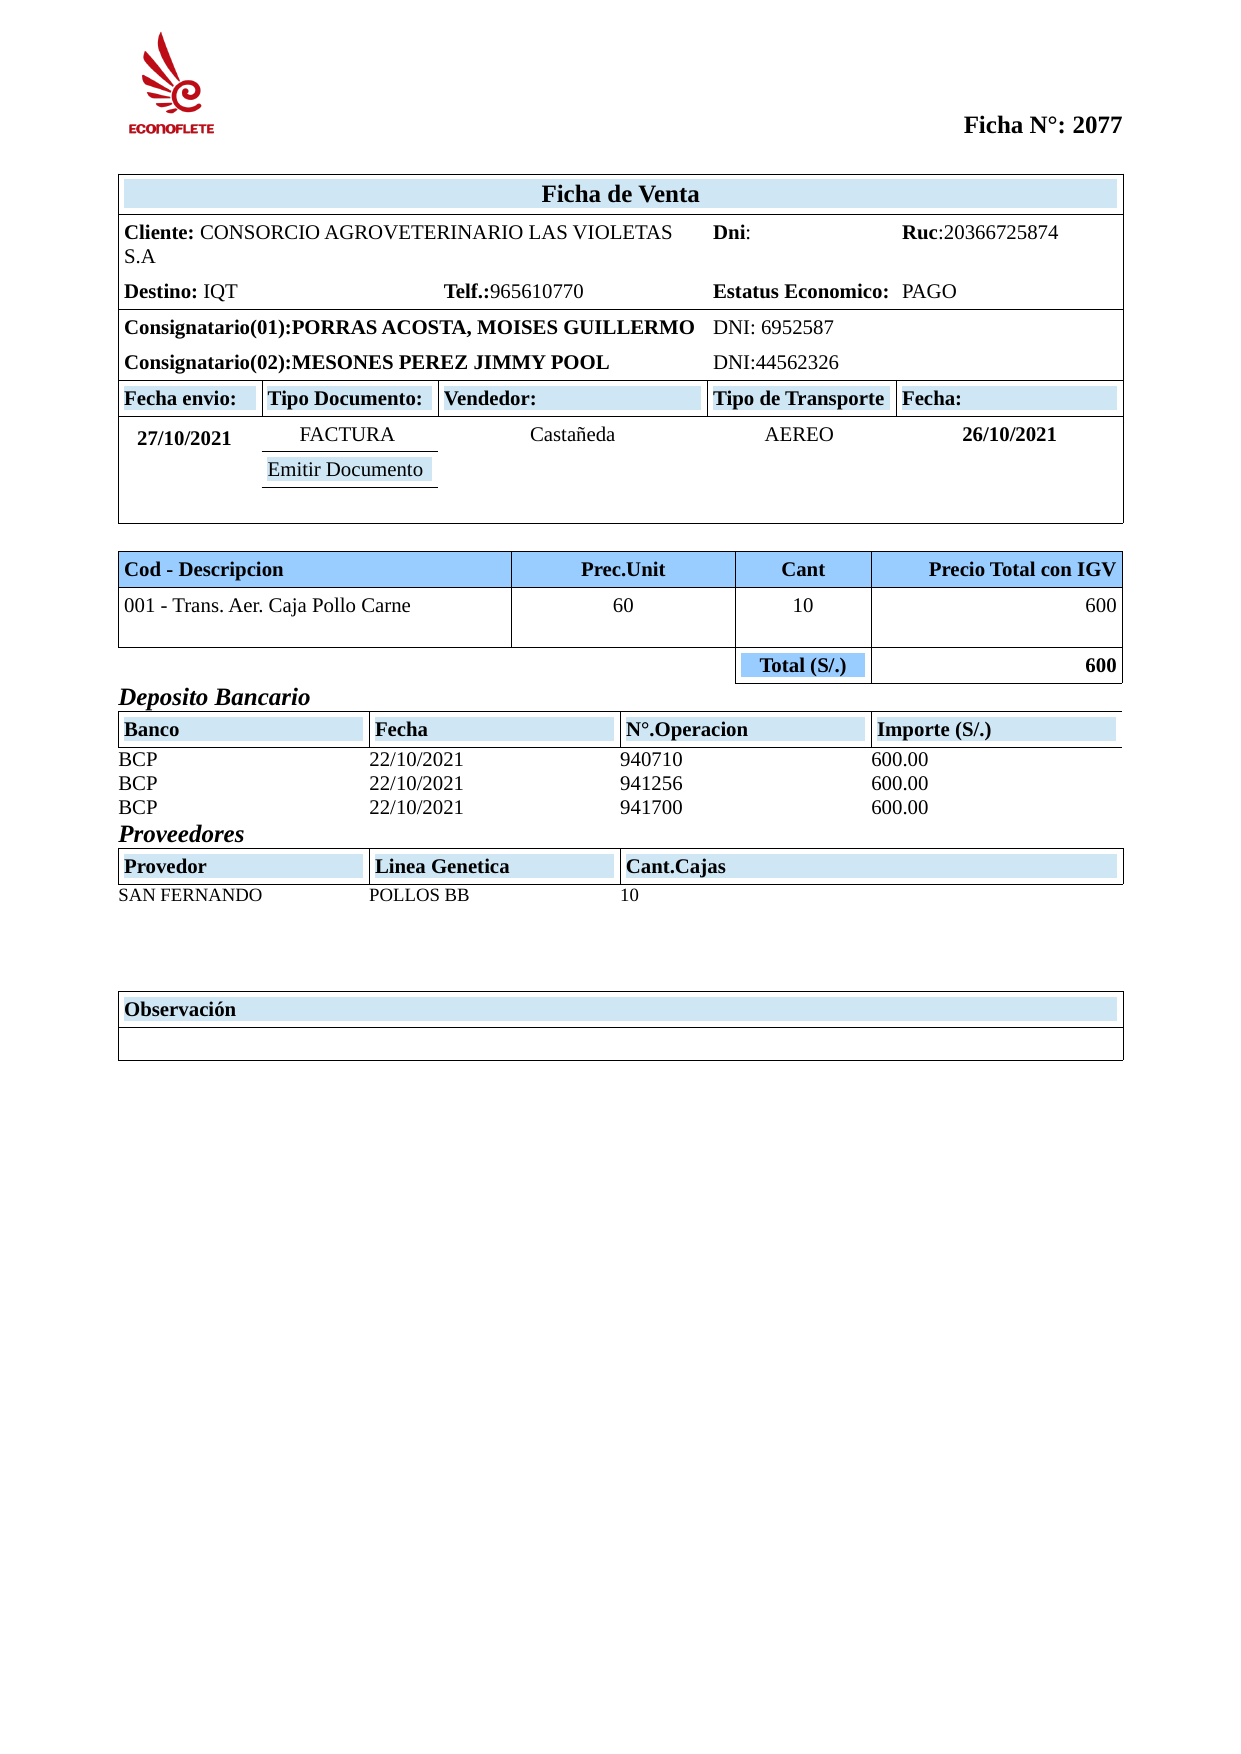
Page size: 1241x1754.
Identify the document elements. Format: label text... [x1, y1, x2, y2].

table_cell 26/10/2021 [896, 417, 1123, 523]
table_header Prec.Unit [512, 552, 735, 587]
table_cell Telf.:965610770 [438, 274, 707, 309]
table_cell POLLOS BB [369, 885, 620, 905]
table_cell Fecha: [897, 381, 1123, 416]
table_cell FACTURA [262, 417, 438, 451]
table_cell [118, 948, 369, 970]
table_cell Total (S/.) [736, 648, 871, 682]
table_header Cant [736, 552, 871, 587]
table_cell 10 [736, 588, 871, 647]
table_cell [369, 970, 620, 991]
table_header Provedor [119, 849, 369, 883]
table_header N°.Operacion [621, 712, 871, 747]
table_cell Vendedor: [439, 381, 707, 416]
table_cell BCP [118, 748, 369, 771]
table_cell Tipo de Transporte [708, 381, 896, 416]
table_header Observación [119, 992, 1123, 1027]
table_cell DNI: 6952587 [707, 310, 1123, 344]
table_cell 600.00 [871, 795, 1122, 819]
table_cell Estatus Economico: [707, 274, 896, 309]
table_cell SAN FERNANDO [118, 885, 369, 905]
text Deposito Bancario [118, 682, 1122, 711]
table_cell 941700 [620, 795, 871, 819]
table_cell [369, 905, 620, 927]
table_header Linea Genetica [370, 849, 620, 883]
table_cell 941256 [620, 771, 871, 795]
table_cell AEREO [707, 417, 896, 523]
table_cell [118, 905, 369, 927]
table_header Importe (S/.) [872, 712, 1122, 747]
table_header Cod - Descripcion [119, 552, 511, 587]
table_cell Ruc:20366725874 [896, 215, 1123, 273]
table_cell [620, 905, 1123, 927]
table_cell Fecha envio: [119, 381, 262, 416]
table_cell BCP [118, 795, 369, 819]
table_cell 10 [620, 885, 1123, 905]
table_cell Dni: [707, 215, 896, 273]
table_cell Tipo Documento: [263, 381, 438, 416]
table_cell 60 [512, 588, 735, 647]
table_cell DNI:44562326 [707, 345, 1123, 380]
table_cell [118, 648, 511, 682]
table_cell Destino: IQT [119, 274, 438, 309]
table_cell [620, 948, 1123, 970]
table_cell 600.00 [871, 748, 1122, 771]
table_cell [511, 648, 735, 682]
table_cell Castañeda [438, 417, 707, 523]
table_cell [369, 948, 620, 970]
table_cell 001 - Trans. Aer. Caja Pollo Carne [119, 588, 511, 647]
table_cell [620, 927, 1123, 948]
table_header Ficha de Venta [119, 175, 1123, 214]
table_header Precio Total con IGV [872, 552, 1122, 587]
table_cell 22/10/2021 [369, 795, 620, 819]
table_cell 22/10/2021 [369, 748, 620, 771]
table_cell 600.00 [871, 771, 1122, 795]
picture [118, 31, 225, 134]
table_header Cant.Cajas [621, 849, 1123, 883]
table_cell 940710 [620, 748, 871, 771]
table_cell 22/10/2021 [369, 771, 620, 795]
table_header Fecha [370, 712, 620, 747]
table_cell Emitir Documento [262, 452, 438, 487]
table_cell [119, 1028, 1123, 1060]
table_cell [118, 927, 369, 948]
table_cell Consignatario(01):PORRAS ACOSTA, MOISES GUILLERMO [119, 310, 707, 344]
table_cell 27/10/2021 [119, 417, 262, 523]
text Proveedores [118, 819, 1122, 848]
table_cell [262, 488, 438, 523]
table_header Banco [119, 712, 369, 747]
table_cell [620, 970, 1123, 991]
table_cell BCP [118, 771, 369, 795]
table_cell 600 [872, 648, 1122, 682]
table_cell [118, 970, 369, 991]
table_cell 600 [872, 588, 1122, 647]
table_cell Consignatario(02):MESONES PEREZ JIMMY POOL [119, 345, 707, 380]
table_cell PAGO [896, 274, 1123, 309]
table_cell Cliente: CONSORCIO AGROVETERINARIO LAS VIOLETAS S.A [119, 215, 707, 273]
table_cell [369, 927, 620, 948]
